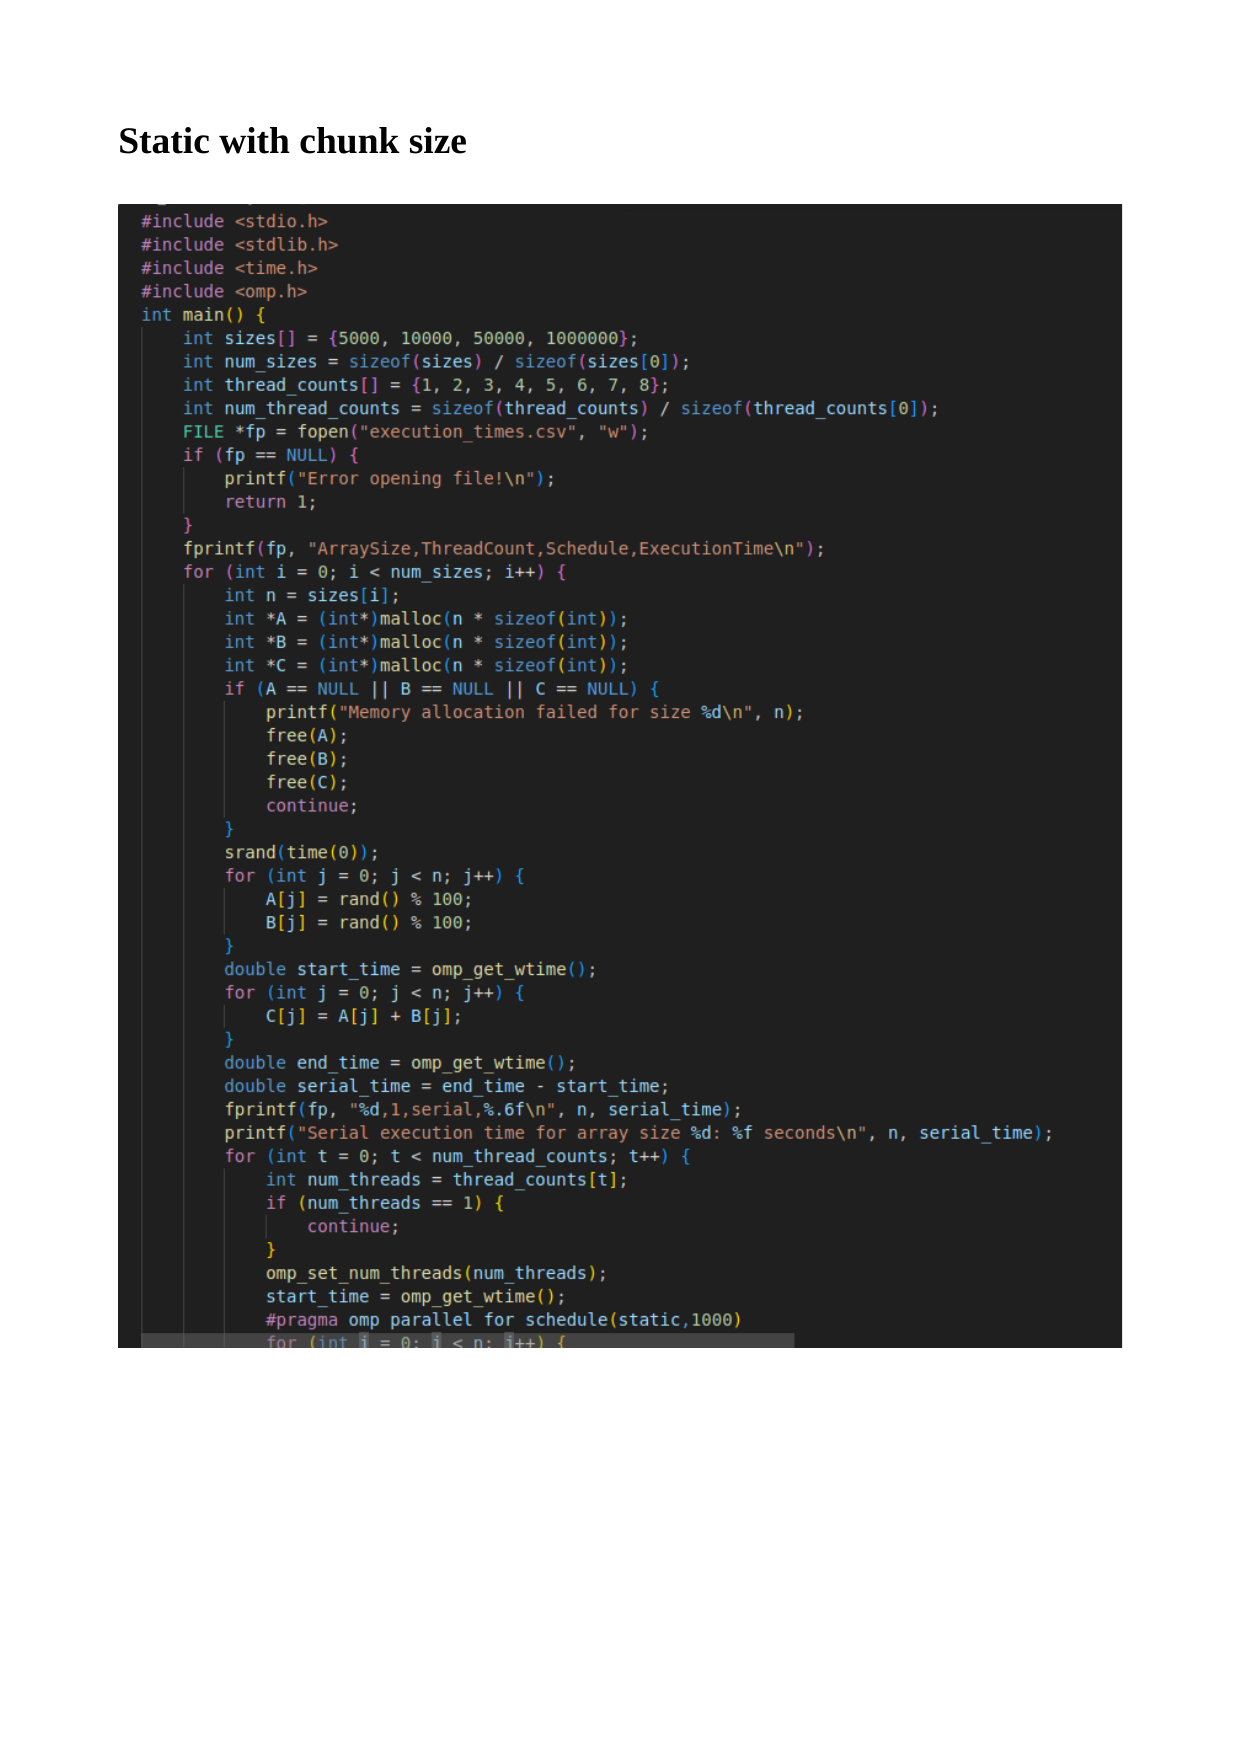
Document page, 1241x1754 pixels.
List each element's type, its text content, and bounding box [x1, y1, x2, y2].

picture [118, 204, 1123, 1348]
text Static with chunk size [118, 118, 1122, 161]
